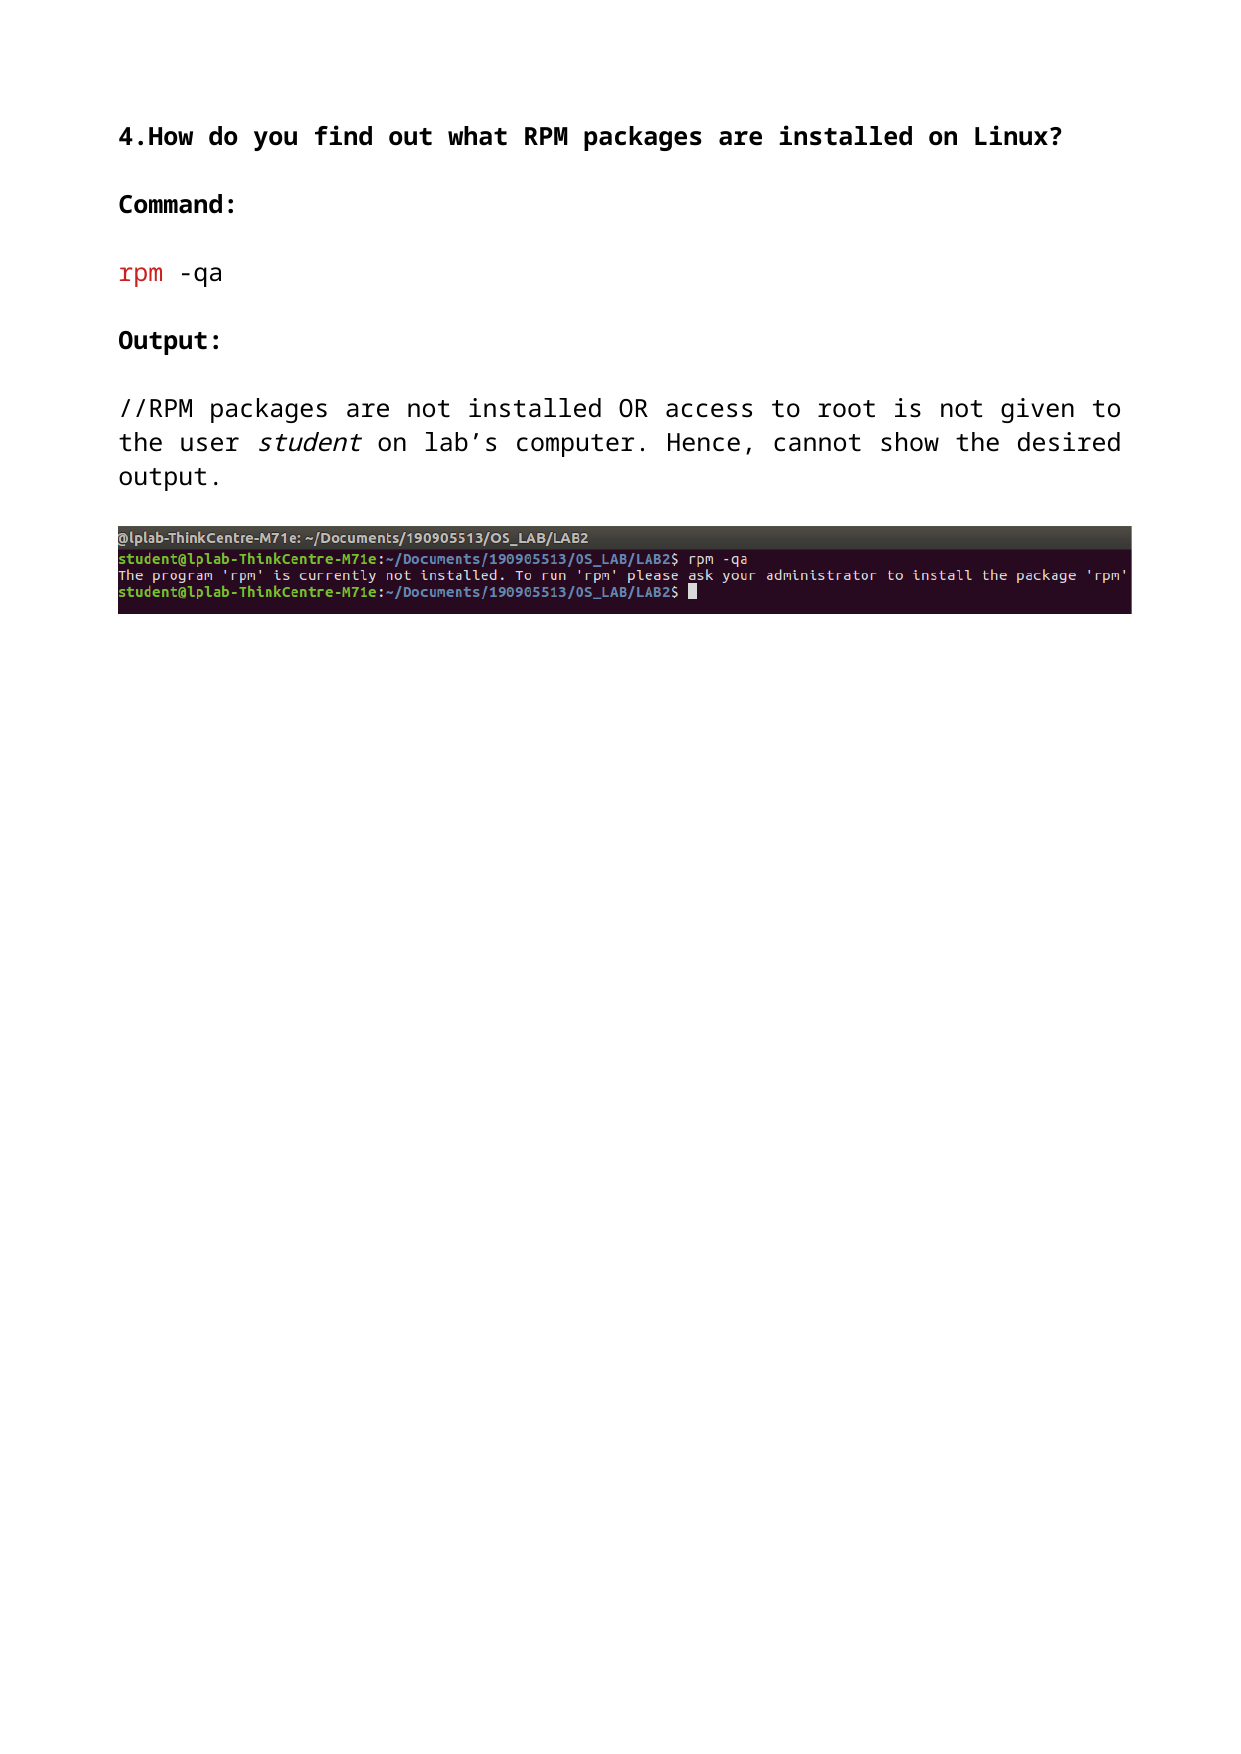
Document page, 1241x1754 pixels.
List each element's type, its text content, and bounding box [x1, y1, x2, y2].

text 4.How do you find out what RPM packages are installed on Linux? [118, 118, 1122, 152]
text rpm -qa [118, 254, 1122, 288]
text Output: [118, 322, 1122, 357]
text //RPM packages are not installed OR access to root is not given to the user student on lab’s computer. Hence, cannot show the desired output. [118, 391, 1122, 493]
text Command: [118, 186, 1122, 220]
